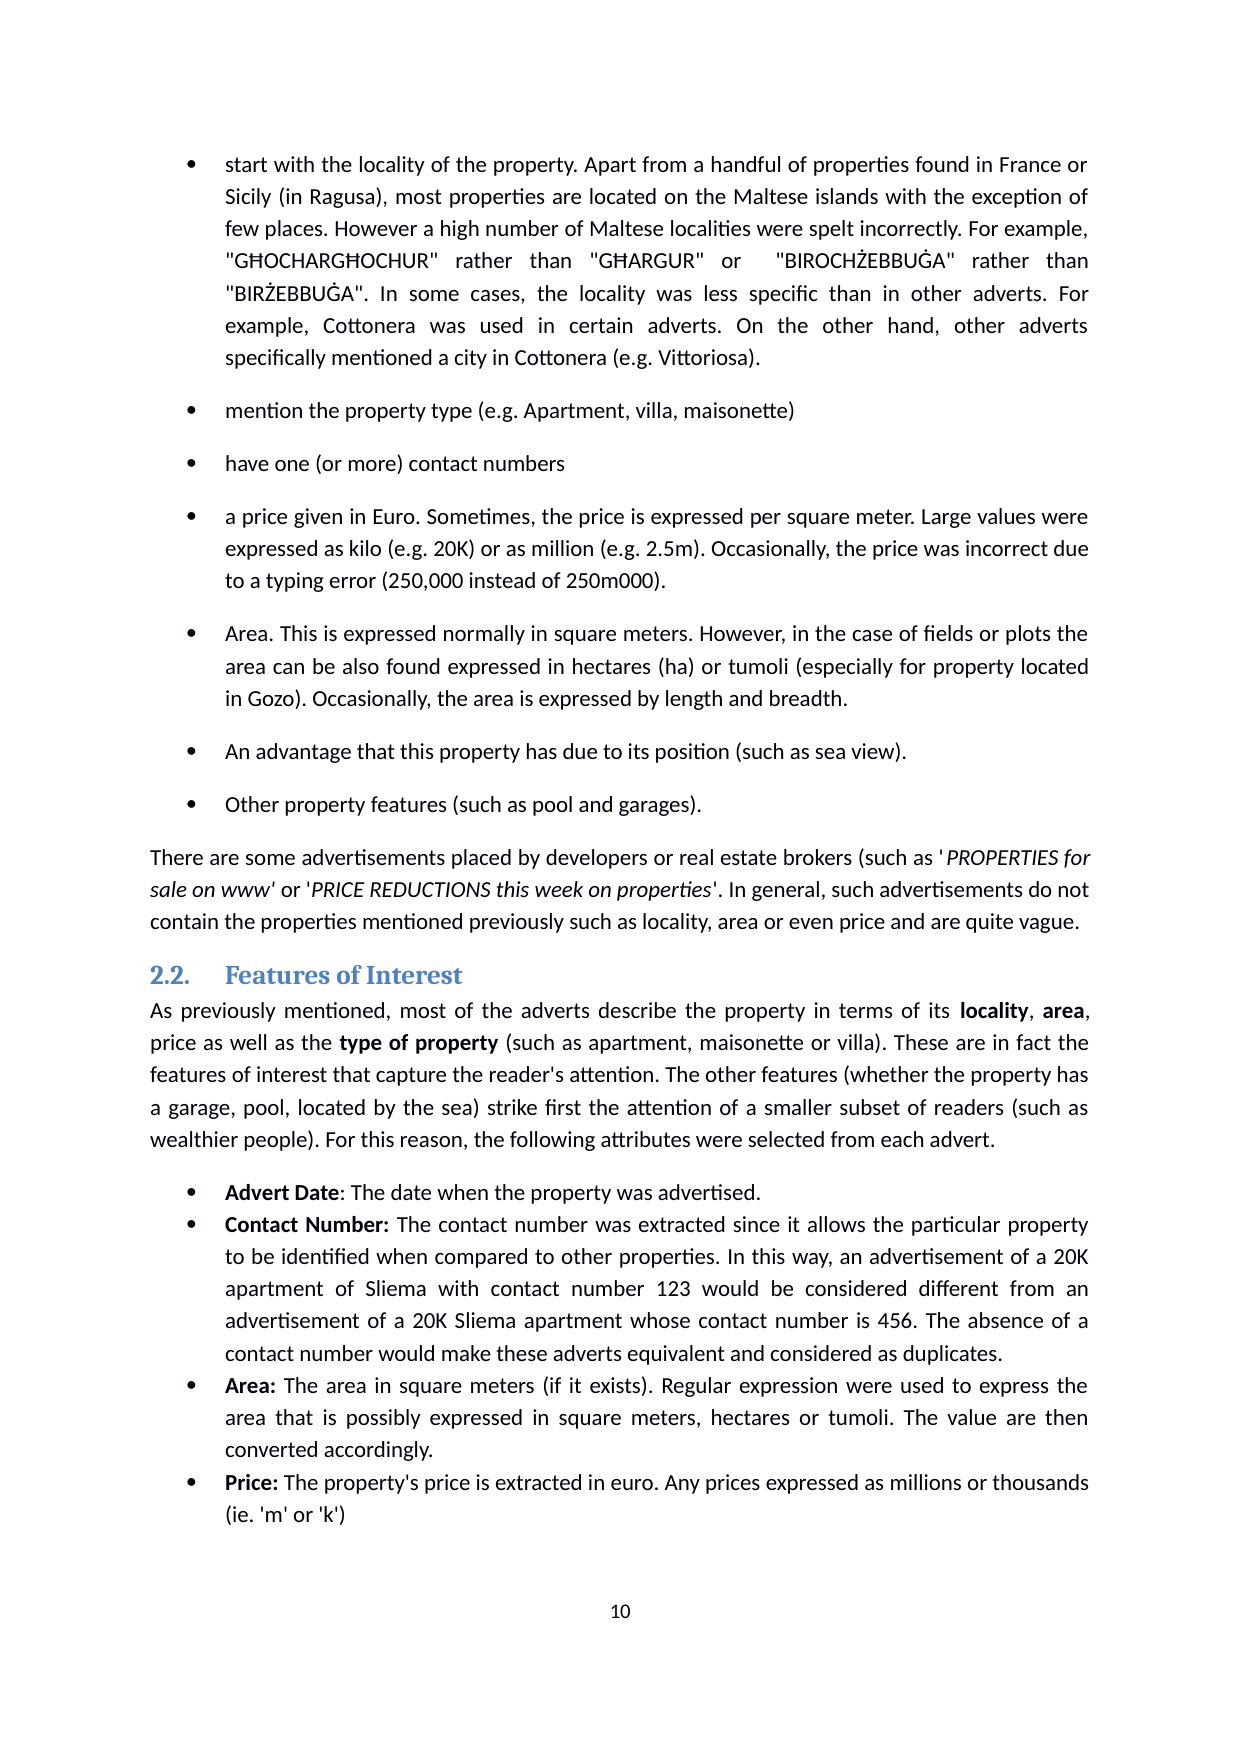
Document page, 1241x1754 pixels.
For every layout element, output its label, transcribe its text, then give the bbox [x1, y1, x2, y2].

list Price: The property's price is extracted in euro. Any prices expressed as millions or thousands (ie. 'm' or 'k') [187, 1468, 1090, 1528]
text As previously mentioned, most of the adverts describe the property in terms of its locality, area, price as well as the type of property (such as apartment, maisonette or villa). These are in fact the features of interest that capture the reader's attention. The other features (whether the property has a garage, pool, located by the sea) strike first the attention of a smaller subset of readers (such as wealthier people). For this reason, the following attributes were selected from each advert. [150, 996, 1090, 1153]
list Contact Number: The contact number was extracted since it allows the particular property to be identified when compared to other properties. In this way, an advertisement of a 20K apartment of Sliema with contact number 123 would be considered different from an advertisement of a 20K Sliema apartment whose contact number is 456. The absence of a contact number would make these adverts equivalent and considered as duplicates. [187, 1210, 1090, 1367]
list Area. This is expressed normally in square meters. However, in the case of fields or plots the area can be also found expressed in hectares (ha) or tumoli (especially for property located in Gozo). Occasionally, the area is expressed by length and breadth. [187, 619, 1090, 712]
list Advert Date: The date when the property was advertised. [187, 1178, 1090, 1206]
list start with the locality of the property. Apart from a handful of properties found in France or Sicily (in Ragusa), most properties are located on the Maltese islands with the exception of few places. However a high number of Maltese localities were spelt incorrectly. For example, "GĦOCHARGĦOCHUR" rather than "GĦARGUR" or "BIROCHŻEBBUĠA" rather than "BIRŻEBBUĠA". In some cases, the locality was less specific than in other adverts. For example, Cottonera was used in certain adverts. On the other hand, other adverts specifically mentioned a city in Cottonera (e.g. Vittoriosa). [187, 150, 1090, 371]
text There are some advertisements placed by developers or real estate brokers (such as 'PROPERTIES for sale on www' or 'PRICE REDUCTIONS this week on properties'. In general, such advertisements do not contain the properties mentioned previously such as locality, area or even price and are quite vague. [150, 843, 1090, 935]
list Other property features (such as pool and garages). [187, 790, 1090, 818]
list have one (or more) contact numbers [187, 449, 1090, 477]
list Area: The area in square meters (if it exists). Regular expression were used to express the area that is possibly expressed in square meters, hectares or tumoli. The value are then converted accordingly. [187, 1371, 1090, 1463]
list An advantage that this property has due to its position (such as sea view). [187, 737, 1090, 765]
list mention the property type (e.g. Apartment, villa, maisonette) [187, 396, 1090, 424]
list a price given in Euro. Sometimes, the price is expressed per square meter. Large values were expressed as kilo (e.g. 20K) or as million (e.g. 2.5m). Occasionally, the price was incorrect due to a typing error (250,000 instead of 250m000). [187, 502, 1090, 594]
subtitle 2.2. Features of Interest [150, 960, 1090, 992]
